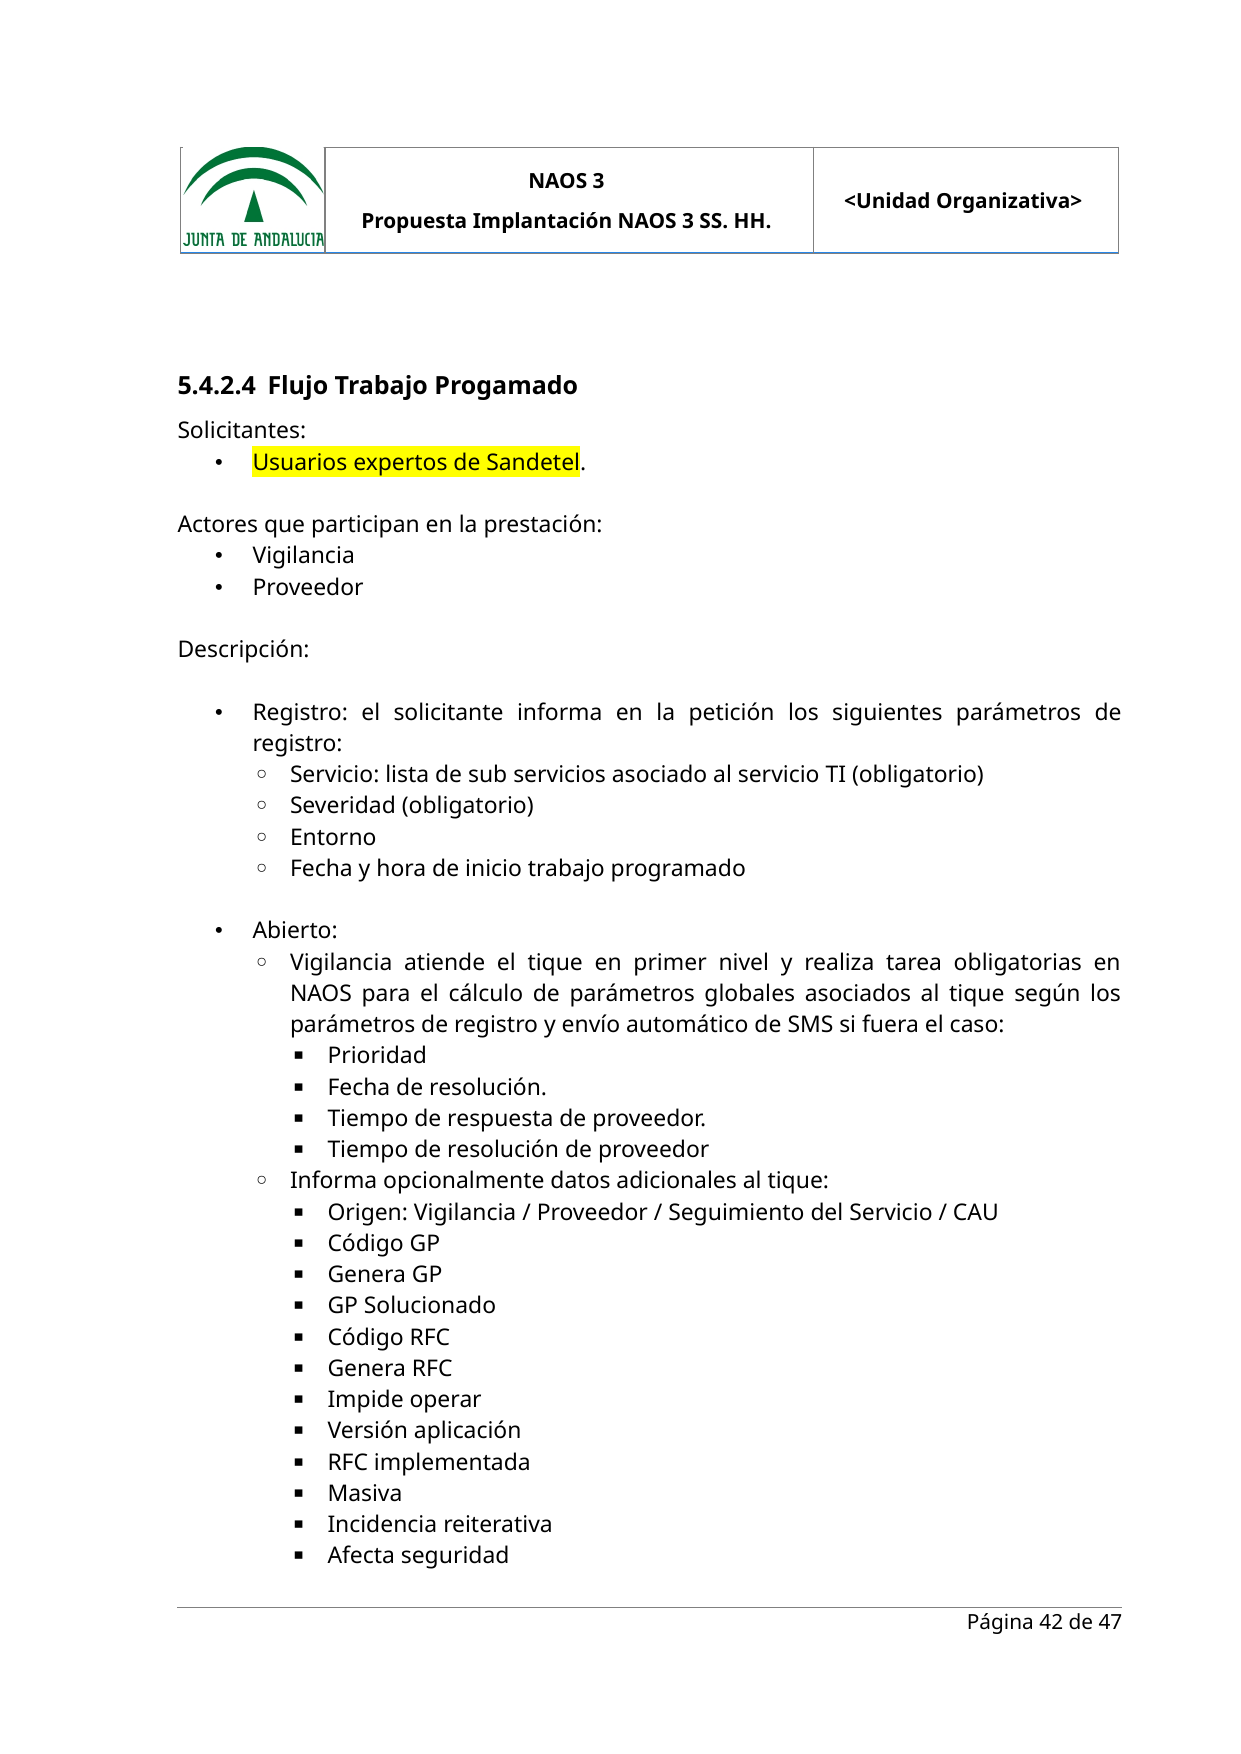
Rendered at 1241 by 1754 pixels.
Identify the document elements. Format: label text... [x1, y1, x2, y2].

list Abierto: [215, 914, 1122, 946]
list Origen: Vigilancia / Proveedor / Seguimiento del Servicio / CAU [290, 1196, 1122, 1227]
text Solicitantes: [177, 414, 1122, 446]
list Masiva [290, 1477, 1122, 1508]
list Código GP [290, 1227, 1122, 1258]
list Vigilancia atiende el tique en primer nivel y realiza tarea obligatorias en NAOS para el cálculo de parámetros globales asociados al tique según los parámetros de registro y envío automático de SMS si fuera el caso: [252, 946, 1122, 1039]
list Versión aplicación [290, 1414, 1122, 1446]
list Afecta seguridad [290, 1539, 1122, 1571]
list Registro: el solicitante informa en la petición los siguientes parámetros de registro: [215, 696, 1122, 758]
list GP Solucionado [290, 1289, 1122, 1321]
list Vigilancia [215, 539, 1122, 571]
list Informa opcionalmente datos adicionales al tique: [252, 1164, 1122, 1196]
text Descripción: [177, 633, 1122, 664]
list Usuarios expertos de Sandetel. [215, 446, 1122, 477]
list Entorno [252, 821, 1122, 852]
list Prioridad [290, 1039, 1122, 1071]
list Tiempo de respuesta de proveedor. [290, 1102, 1122, 1133]
list Código RFC [290, 1321, 1122, 1352]
list Severidad (obligatorio) [252, 789, 1122, 821]
list Impide operar [290, 1383, 1122, 1414]
list Servicio: lista de sub servicios asociado al servicio TI (obligatorio) [252, 758, 1122, 789]
list Genera GP [290, 1258, 1122, 1289]
list Tiempo de resolución de proveedor [290, 1133, 1122, 1164]
list Genera RFC [290, 1352, 1122, 1383]
list Fecha y hora de inicio trabajo programado [252, 852, 1122, 883]
subtitle Flujo Trabajo Progamado [177, 368, 1122, 402]
picture [183, 147, 324, 246]
text Actores que participan en la prestación: [177, 508, 1122, 539]
list Fecha de resolución. [290, 1071, 1122, 1102]
list Incidencia reiterativa [290, 1508, 1122, 1539]
list Proveedor [215, 571, 1122, 602]
list RFC implementada [290, 1446, 1122, 1477]
